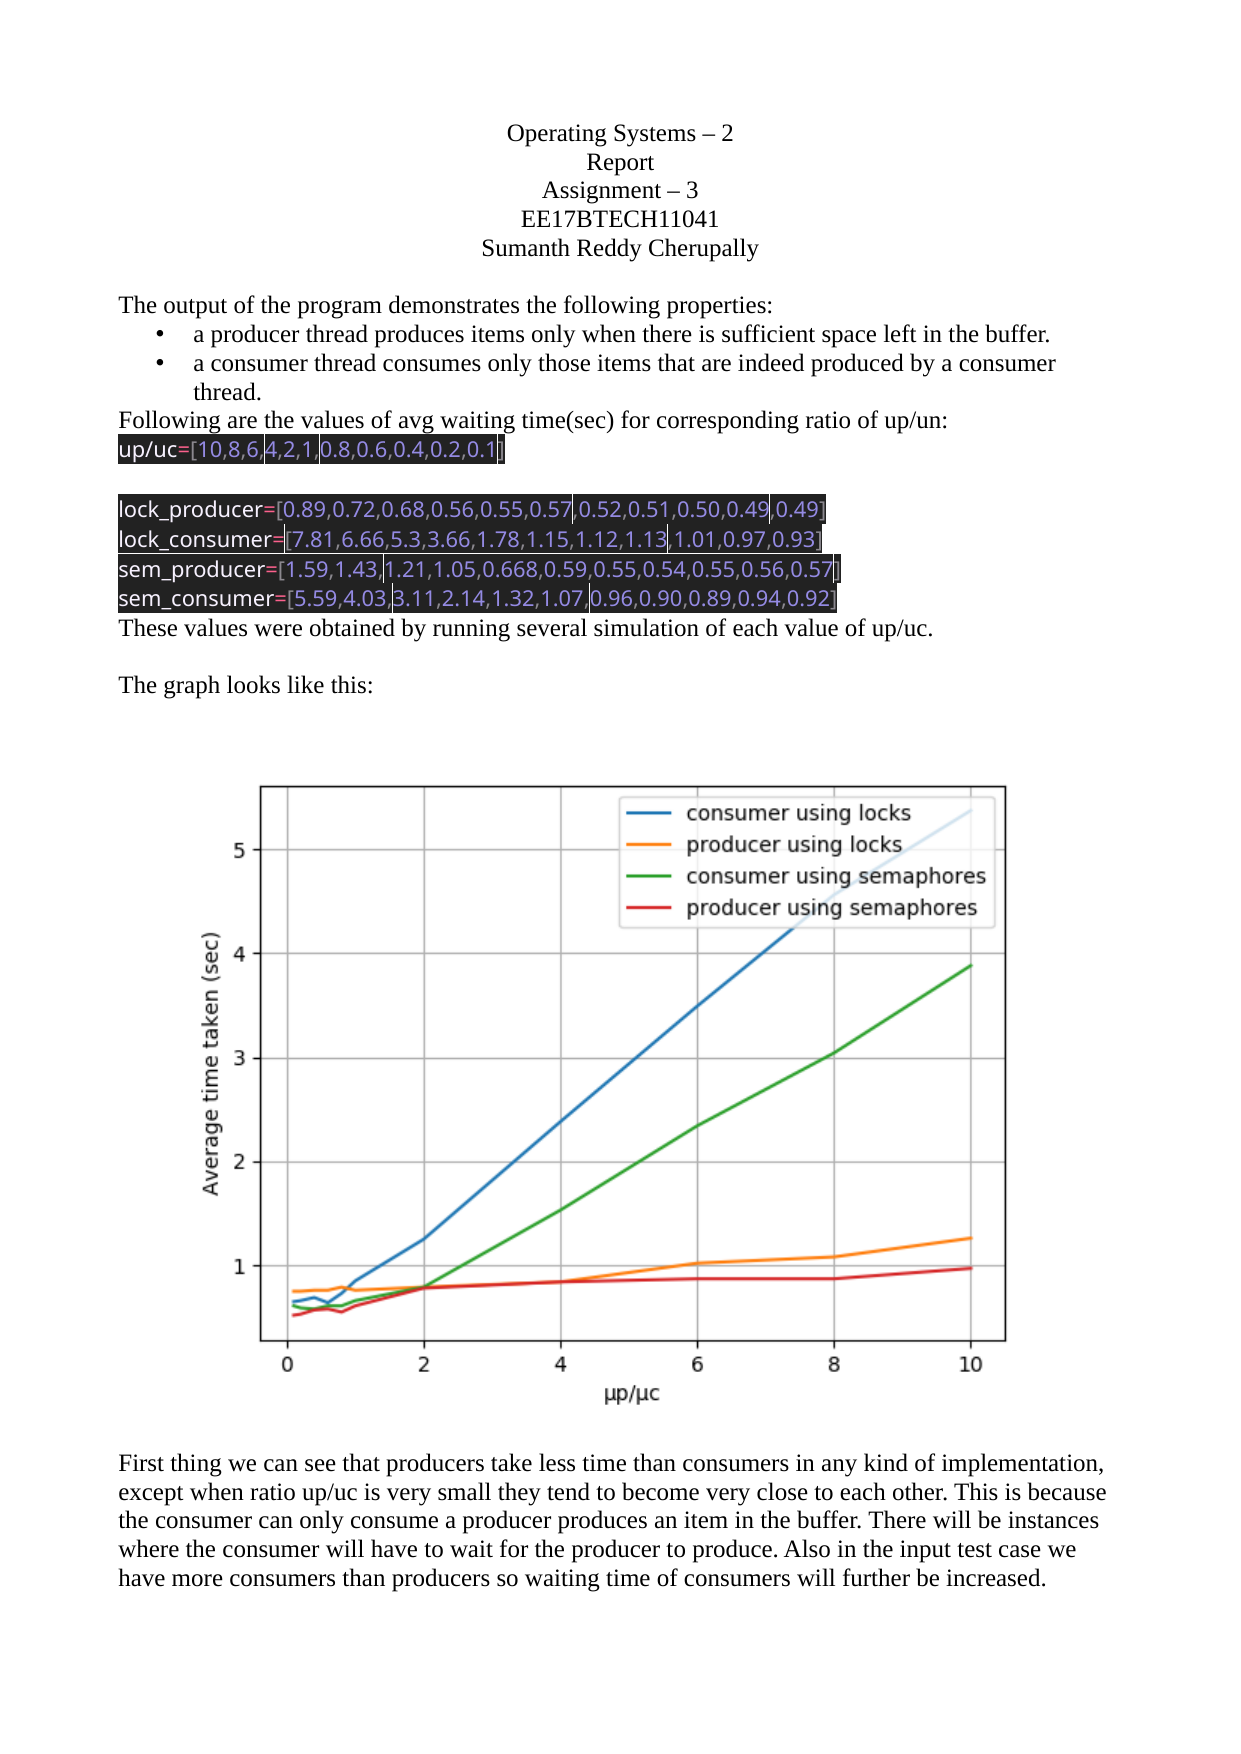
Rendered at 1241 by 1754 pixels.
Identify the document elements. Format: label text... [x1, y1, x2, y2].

text up/uc=[10,8,6,4,2,1,0.8,0.6,0.4,0.2,0.1] [118, 434, 1122, 464]
list a producer thread produces items only when there is sufficient space left in the buffer. [156, 319, 1122, 348]
text Operating Systems – 2 [118, 118, 1122, 147]
text lock_producer=[0.89,0.72,0.68,0.56,0.55,0.57,0.52,0.51,0.50,0.49,0.49] [118, 494, 1122, 524]
text Sumanth Reddy Cherupally [118, 233, 1122, 262]
text The graph looks like this: [118, 671, 1122, 699]
text The output of the program demonstrates the following properties: [118, 291, 1122, 319]
text Report [118, 147, 1122, 176]
picture [140, 699, 1100, 1420]
text First thing we can see that producers take less time than consumers in any kind of implementation, except when ratio up/uc is very small they tend to become very close to each other. This is because the consumer can only consume a producer produces an item in the buffer. There will be instances where the consumer will have to wait for the producer to produce. Also in the input test case we have more consumers than producers so waiting time of consumers will further be increased. [118, 1448, 1122, 1592]
text These values were obtained by running several simulation of each value of up/uc. [118, 613, 1122, 642]
text EE17BTECH11041 [118, 204, 1122, 233]
text sem_producer=[1.59,1.43,1.21,1.05,0.668,0.59,0.55,0.54,0.55,0.56,0.57] [118, 553, 1122, 583]
list a consumer thread consumes only those items that are indeed produced by a consumer thread. [156, 348, 1122, 406]
text Assignment – 3 [118, 176, 1122, 204]
text sem_consumer=[5.59,4.03,3.11,2.14,1.32,1.07,0.96,0.90,0.89,0.94,0.92] [118, 583, 1122, 613]
text lock_consumer=[7.81,6.66,5.3,3.66,1.78,1.15,1.12,1.13,1.01,0.97,0.93] [118, 524, 1122, 553]
text Following are the values of avg waiting time(sec) for corresponding ratio of up/un: [118, 406, 1122, 434]
